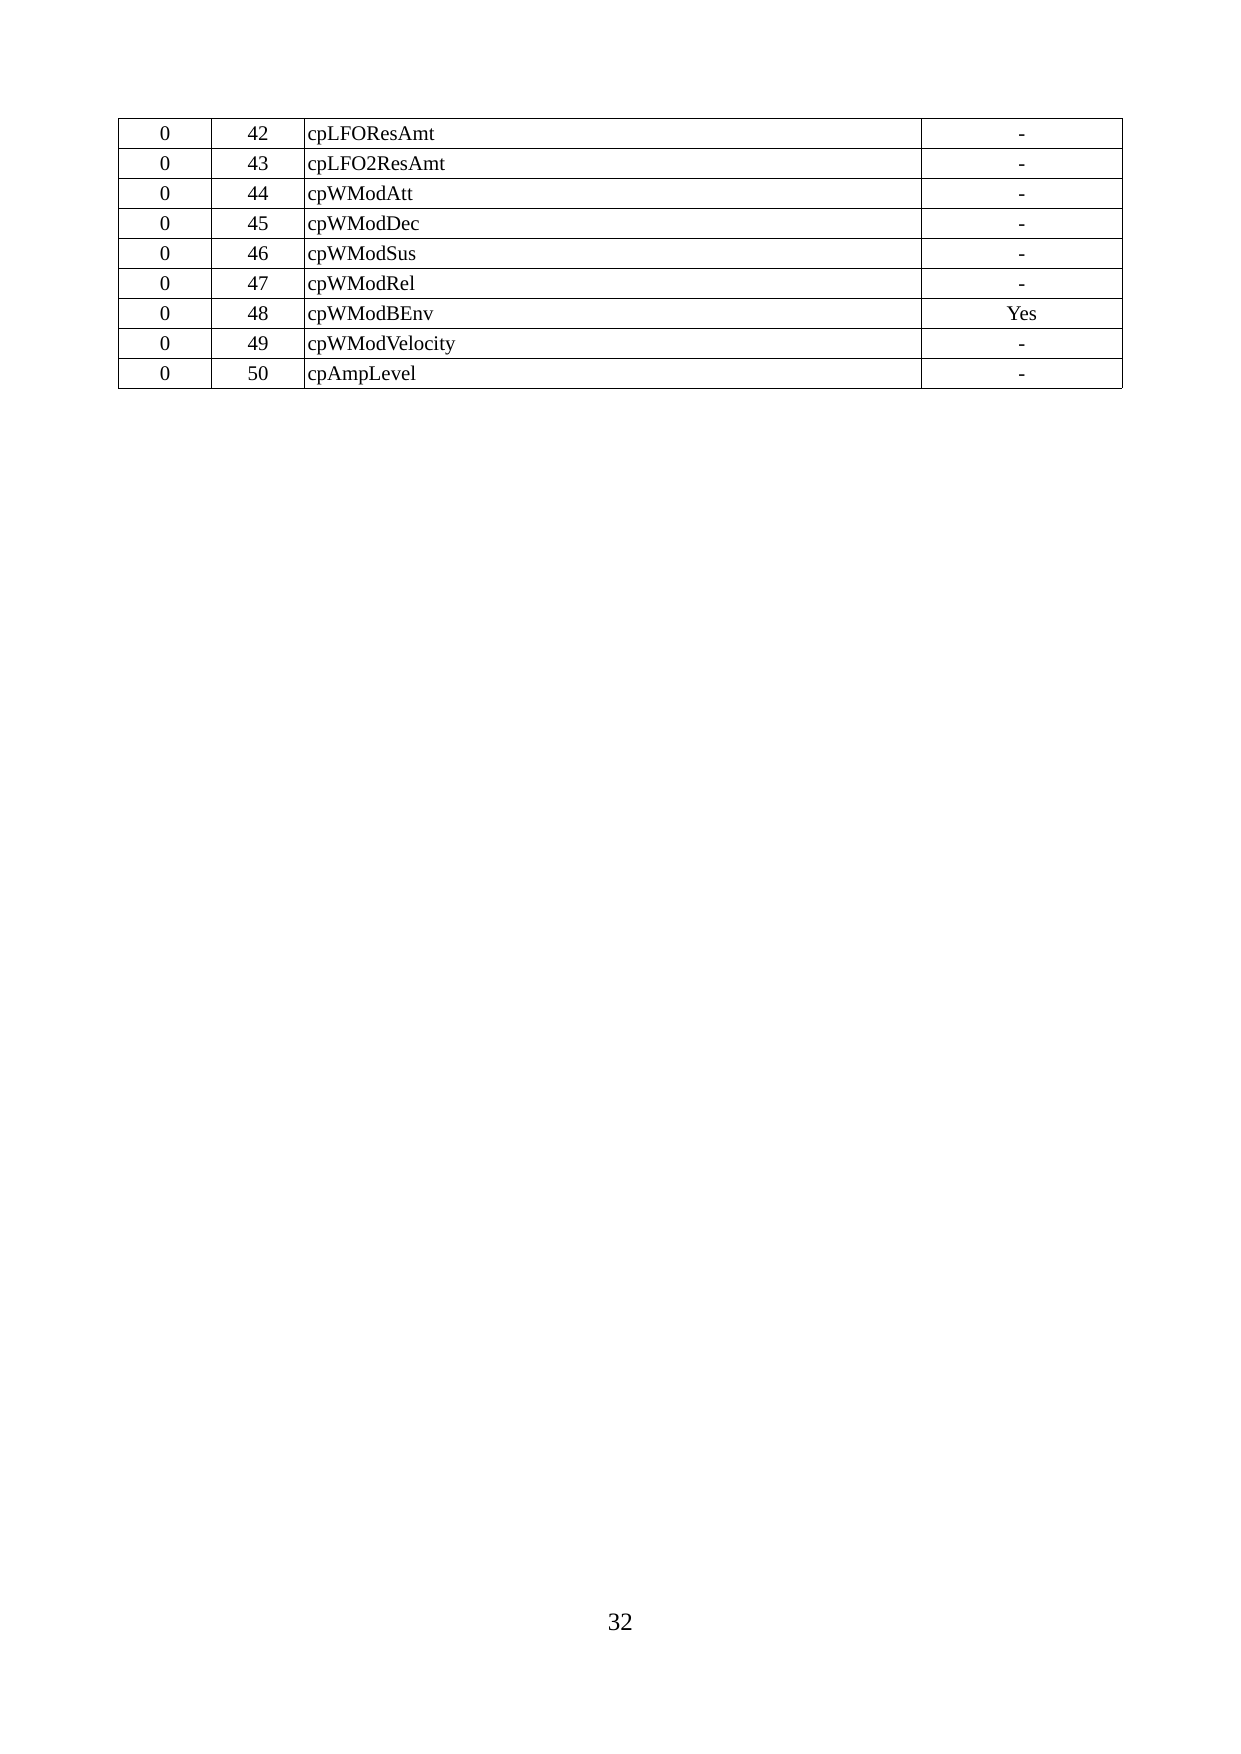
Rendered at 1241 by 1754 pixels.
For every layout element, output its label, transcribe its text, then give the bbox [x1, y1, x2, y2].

table_cell 0 [119, 269, 211, 298]
table_cell ‍0 [119, 359, 211, 388]
table_cell cpWModBEnv [305, 299, 921, 328]
table_cell cpWModDec [305, 209, 921, 238]
table_cell cpAmpLevel [305, 359, 921, 388]
table_cell 0 [119, 209, 211, 238]
table_cell 46 [212, 239, 304, 268]
table_cell 50 [212, 359, 304, 388]
table_cell - [922, 239, 1122, 268]
table_cell cpLFOResAmt [305, 119, 921, 148]
table_cell 0 [119, 119, 211, 148]
table_cell - [922, 119, 1122, 148]
table_cell 0 [119, 329, 211, 358]
table_cell Yes [922, 299, 1122, 328]
table_cell 42 [212, 119, 304, 148]
table_cell cpWModVelocity [305, 329, 921, 358]
table_cell - [922, 329, 1122, 358]
table_cell 0 [119, 299, 211, 328]
table_cell cpWModAtt [305, 179, 921, 208]
table_cell 47 [212, 269, 304, 298]
table_cell 0 [119, 179, 211, 208]
table_cell 44 [212, 179, 304, 208]
table_cell 43 [212, 149, 304, 178]
table_cell - [922, 269, 1122, 298]
table_cell 48 [212, 299, 304, 328]
table_cell 0 [119, 149, 211, 178]
table_cell - [922, 149, 1122, 178]
table_cell cpWModSus [305, 239, 921, 268]
table_cell - [922, 359, 1122, 388]
table_cell - [922, 179, 1122, 208]
table_cell 0 [119, 239, 211, 268]
table_cell 45 [212, 209, 304, 238]
table_cell cpWModRel [305, 269, 921, 298]
table_cell - [922, 209, 1122, 238]
table_cell 49 [212, 329, 304, 358]
table_cell cpLFO2ResAmt [305, 149, 921, 178]
